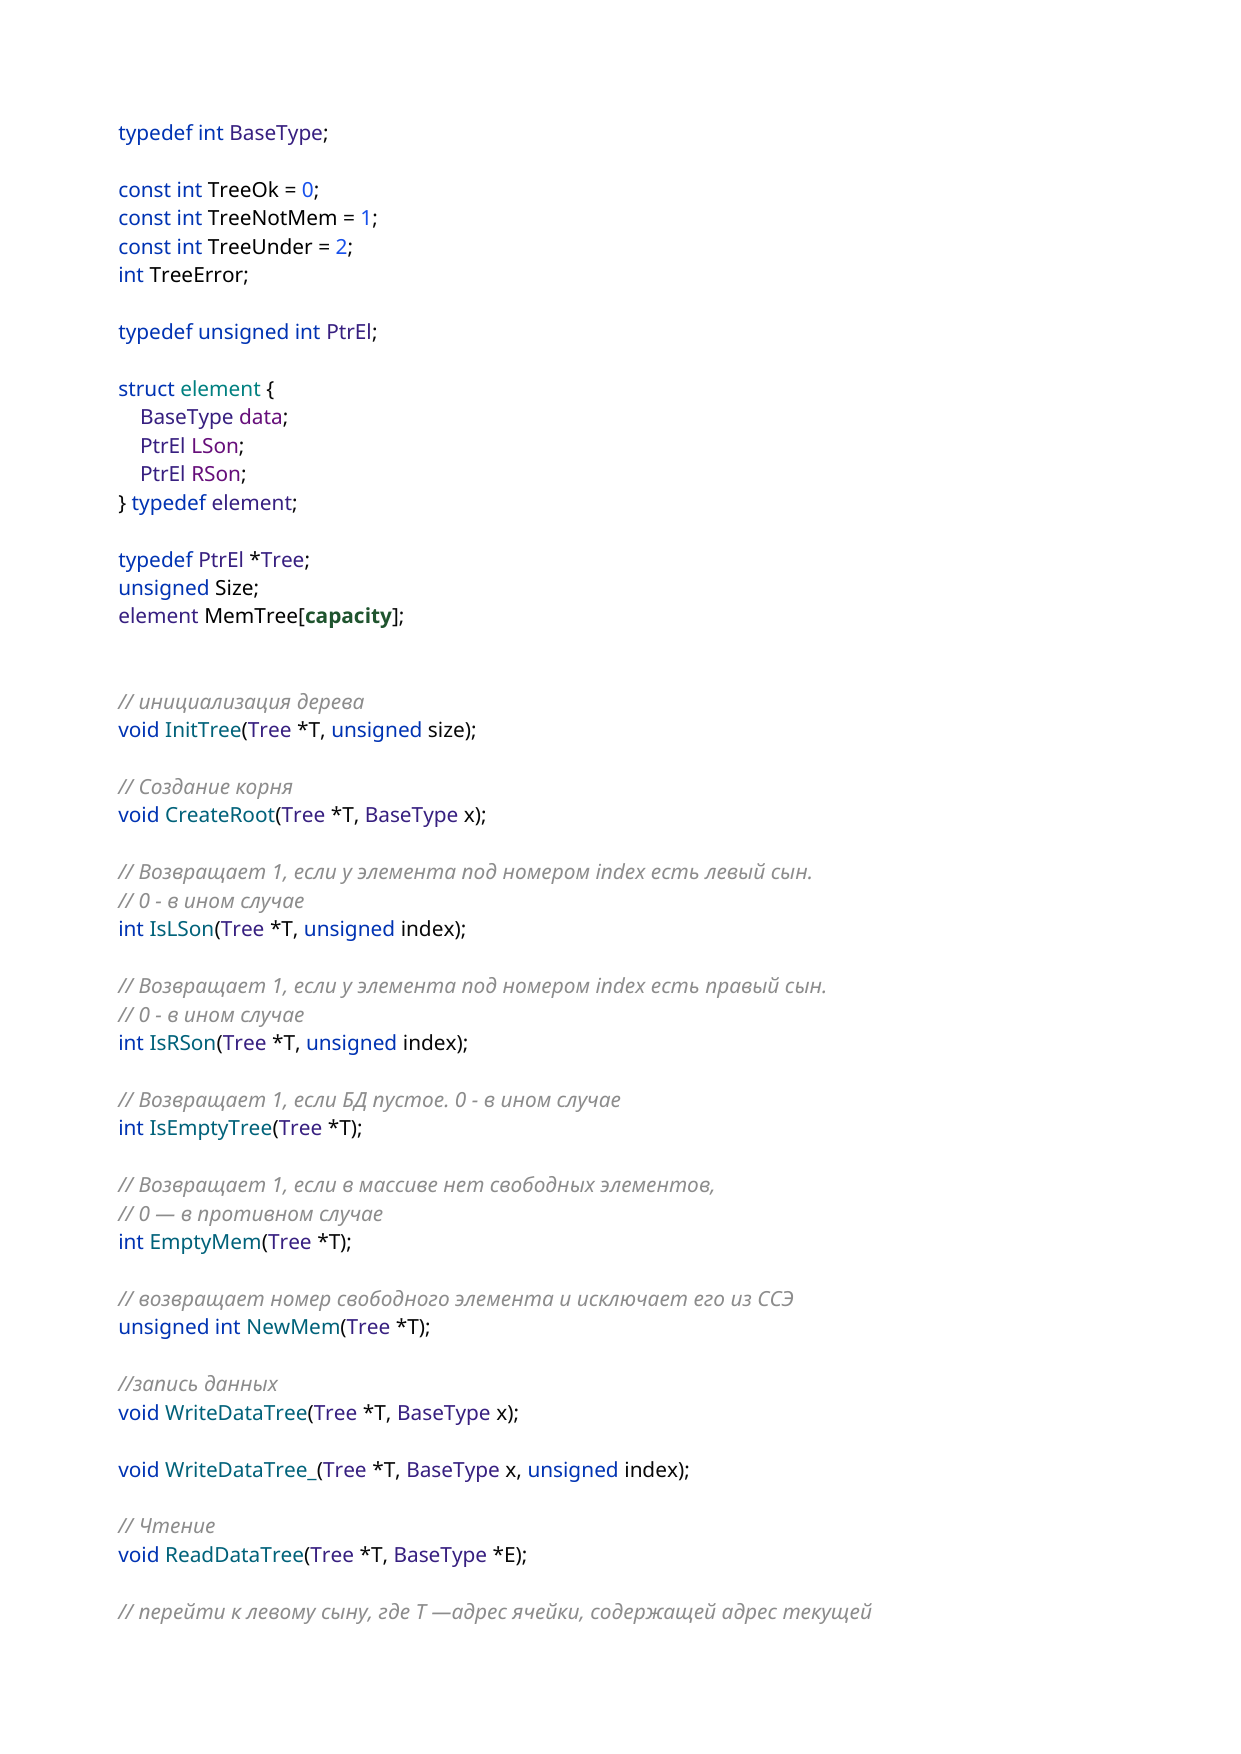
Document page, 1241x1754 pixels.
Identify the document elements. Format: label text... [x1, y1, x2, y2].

text typedef int BaseType; const int TreeOk = 0; const int TreeNotMem = 1; const int TreeUnder = 2; int TreeError; typedef unsigned int PtrEl; struct element { BaseType data; PtrEl LSon; PtrEl RSon; } typedef element; typedef PtrEl *Tree; unsigned Size; element MemTree[capacity]; // инициализация дерева void InitTree(Tree *T, unsigned size); // Создание корня void CreateRoot(Tree *T, BaseType x); // Возвращает 1, если у элемента под номером index есть левый сын. // 0 - в ином случае int IsLSon(Tree *T, unsigned index); // Возвращает 1, если у элемента под номером index есть правый сын. // 0 - в ином случае int IsRSon(Tree *T, unsigned index); // Возвращает 1, если БД пустое. 0 - в ином случае int IsEmptyTree(Tree *T); // Возвращает 1, если в массиве нет свободных элементов, // 0 — в противном случае int EmptyMem(Tree *T); // возвращает номер свободного элемента и исключает его из ССЭ unsigned int NewMem(Tree *T); //запись данных void WriteDataTree(Tree *T, BaseType x); void WriteDataTree_(Tree *T, BaseType x, unsigned index); // Чтение void ReadDataTree(Tree *T, BaseType *E); // перейти к левому сыну, где T —адрес ячейки, содержащей адрес текущей [118, 118, 1122, 1625]
